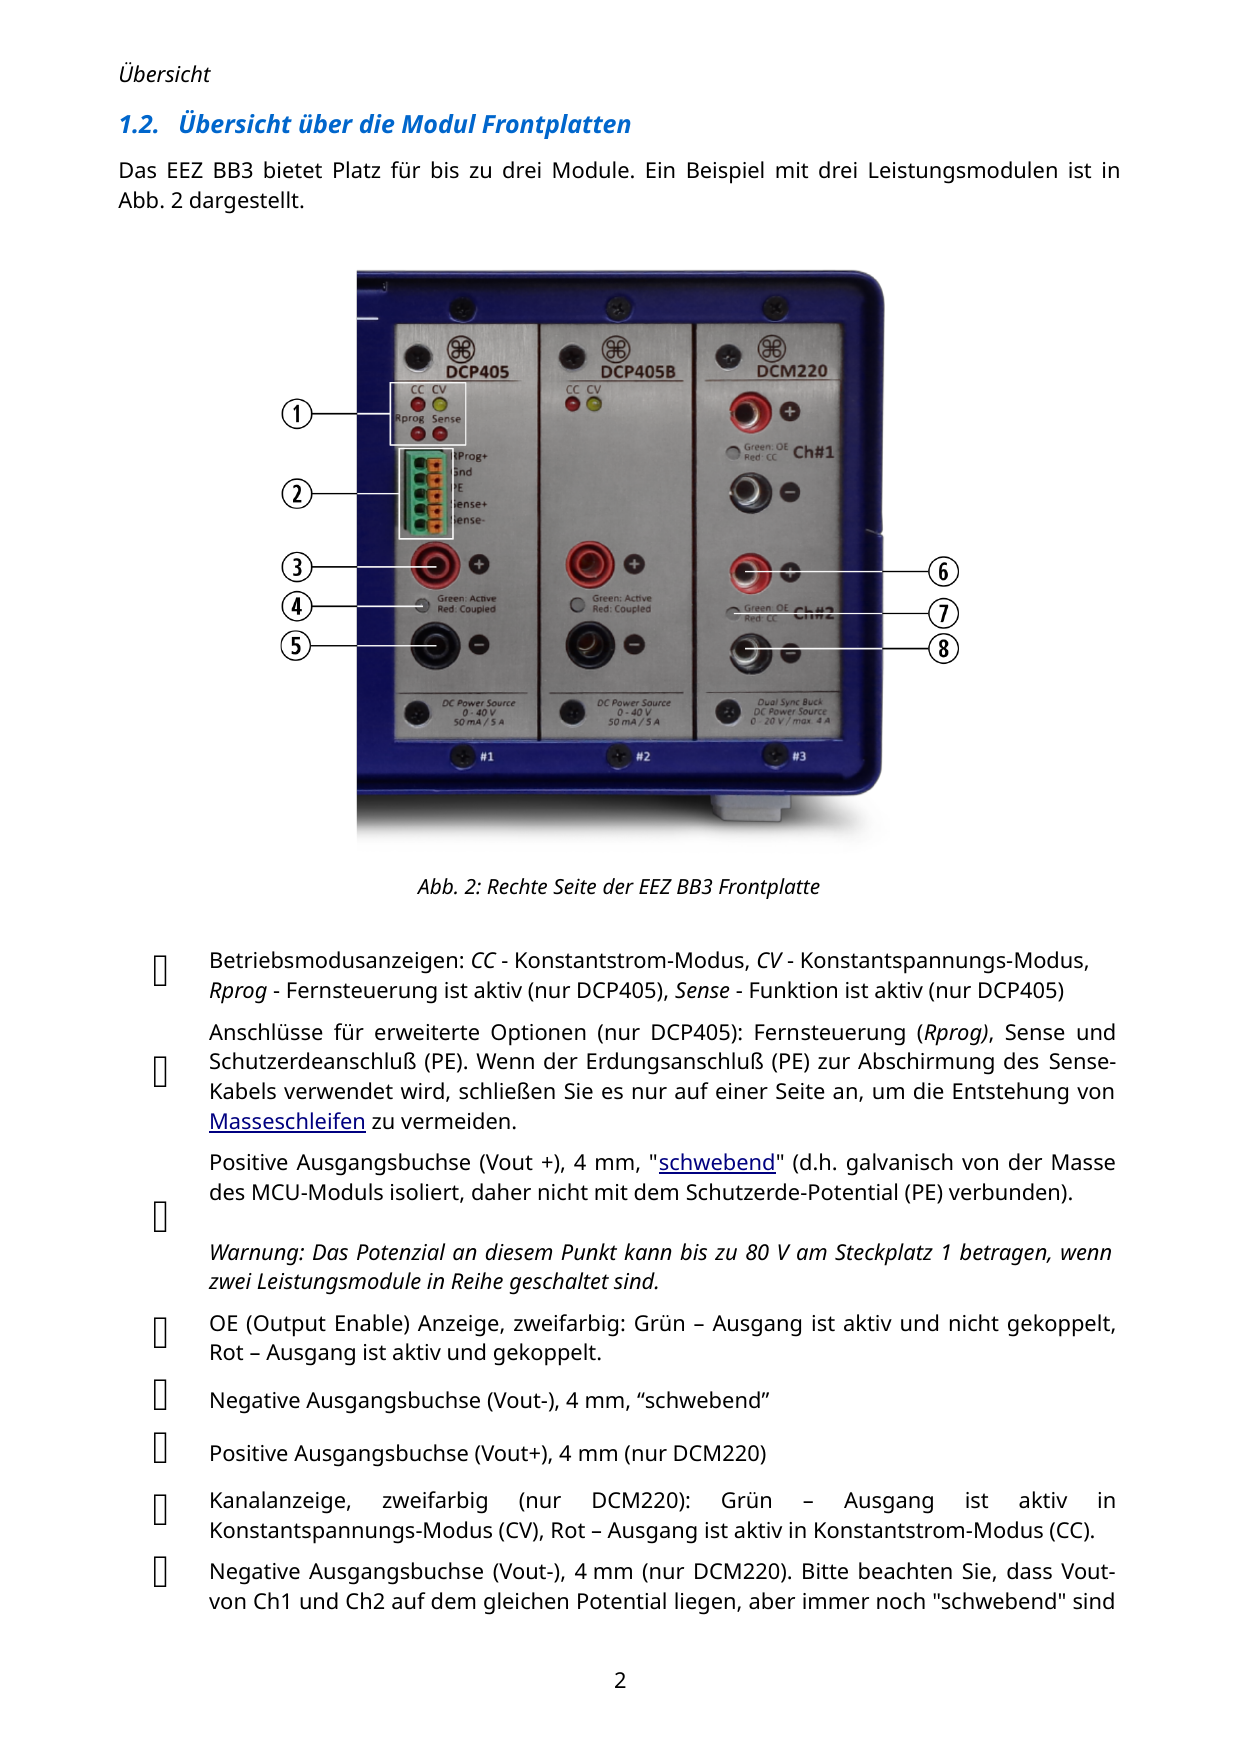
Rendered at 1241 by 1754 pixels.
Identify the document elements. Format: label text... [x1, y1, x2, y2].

table_cell  [118, 1426, 203, 1479]
table_header  [118, 940, 203, 1011]
table_cell  [118, 1011, 203, 1141]
text Abb. 2: Rechte Seite der EEZ BB3 Frontplatte [248, 257, 992, 900]
table_cell Anschlüsse für erweiterte Optionen (nur DCP405): Fernsteuerung (Rprog), Sense und Schutzerdeanschluß (PE). Wenn der Erdungsanschluß (PE) zur Abschirmung des Sense-Kabels verwendet wird, schließen Sie es nur auf einer Seite an, um die Entstehung von Masseschleifen zu vermeiden. [203, 1011, 1122, 1141]
table_cell  [118, 1550, 203, 1621]
table_cell  [118, 1141, 203, 1302]
table_cell Positive Ausgangsbuchse (Vout+), 4 mm (nur DCM220) [203, 1426, 1122, 1479]
table_cell  [118, 1373, 203, 1426]
table_cell Negative Ausgangsbuchse (Vout-), 4 mm (nur DCM220). Bitte beachten Sie, dass Vout- von Ch1 und Ch2 auf dem gleichen Potential liegen, aber immer noch "schwebend" sind [203, 1550, 1122, 1621]
table_cell  [118, 1302, 203, 1373]
picture [280, 244, 960, 861]
table_cell OE (Output Enable) Anzeige, zweifarbig: Grün – Ausgang ist aktiv und nicht gekoppelt, Rot – Ausgang ist aktiv und gekoppelt. [203, 1302, 1122, 1373]
table_cell Kanalanzeige, zweifarbig (nur DCM220): Grün – Ausgang ist aktiv in Konstantspannungs-Modus (CV), Rot – Ausgang ist aktiv in Konstantstrom-Modus (CC). [203, 1479, 1122, 1550]
table_cell Negative Ausgangsbuchse (Vout-), 4 mm, “schwebend” [203, 1373, 1122, 1426]
table_header Betriebsmodusanzeigen: CC - Konstantstrom-Modus, CV - Konstantspannungs-Modus, Rprog - Fernsteuerung ist aktiv (nur DCP405), Sense - Funktion ist aktiv (nur DCP405) [203, 940, 1122, 1011]
table_cell Positive Ausgangsbuchse (Vout +), 4 mm, "schwebend" (d.h. galvanisch von der Masse des MCU-Moduls isoliert, daher nicht mit dem Schutzerde-Potential (PE) verbunden). Warnung: Das Potenzial an diesem Punkt kann bis zu 80 V am Steckplatz 1 betragen, wenn zwei Leistungsmodule in Reihe geschaltet sind. [203, 1141, 1122, 1302]
subtitle Übersicht über die Modul Frontplatten [118, 107, 1122, 141]
table_cell  [118, 1479, 203, 1550]
text Das EEZ BB3 bietet Platz für bis zu drei Module. Ein Beispiel mit drei Leistungsmodulen ist in Abb. 2 dargestellt. [118, 155, 1122, 215]
